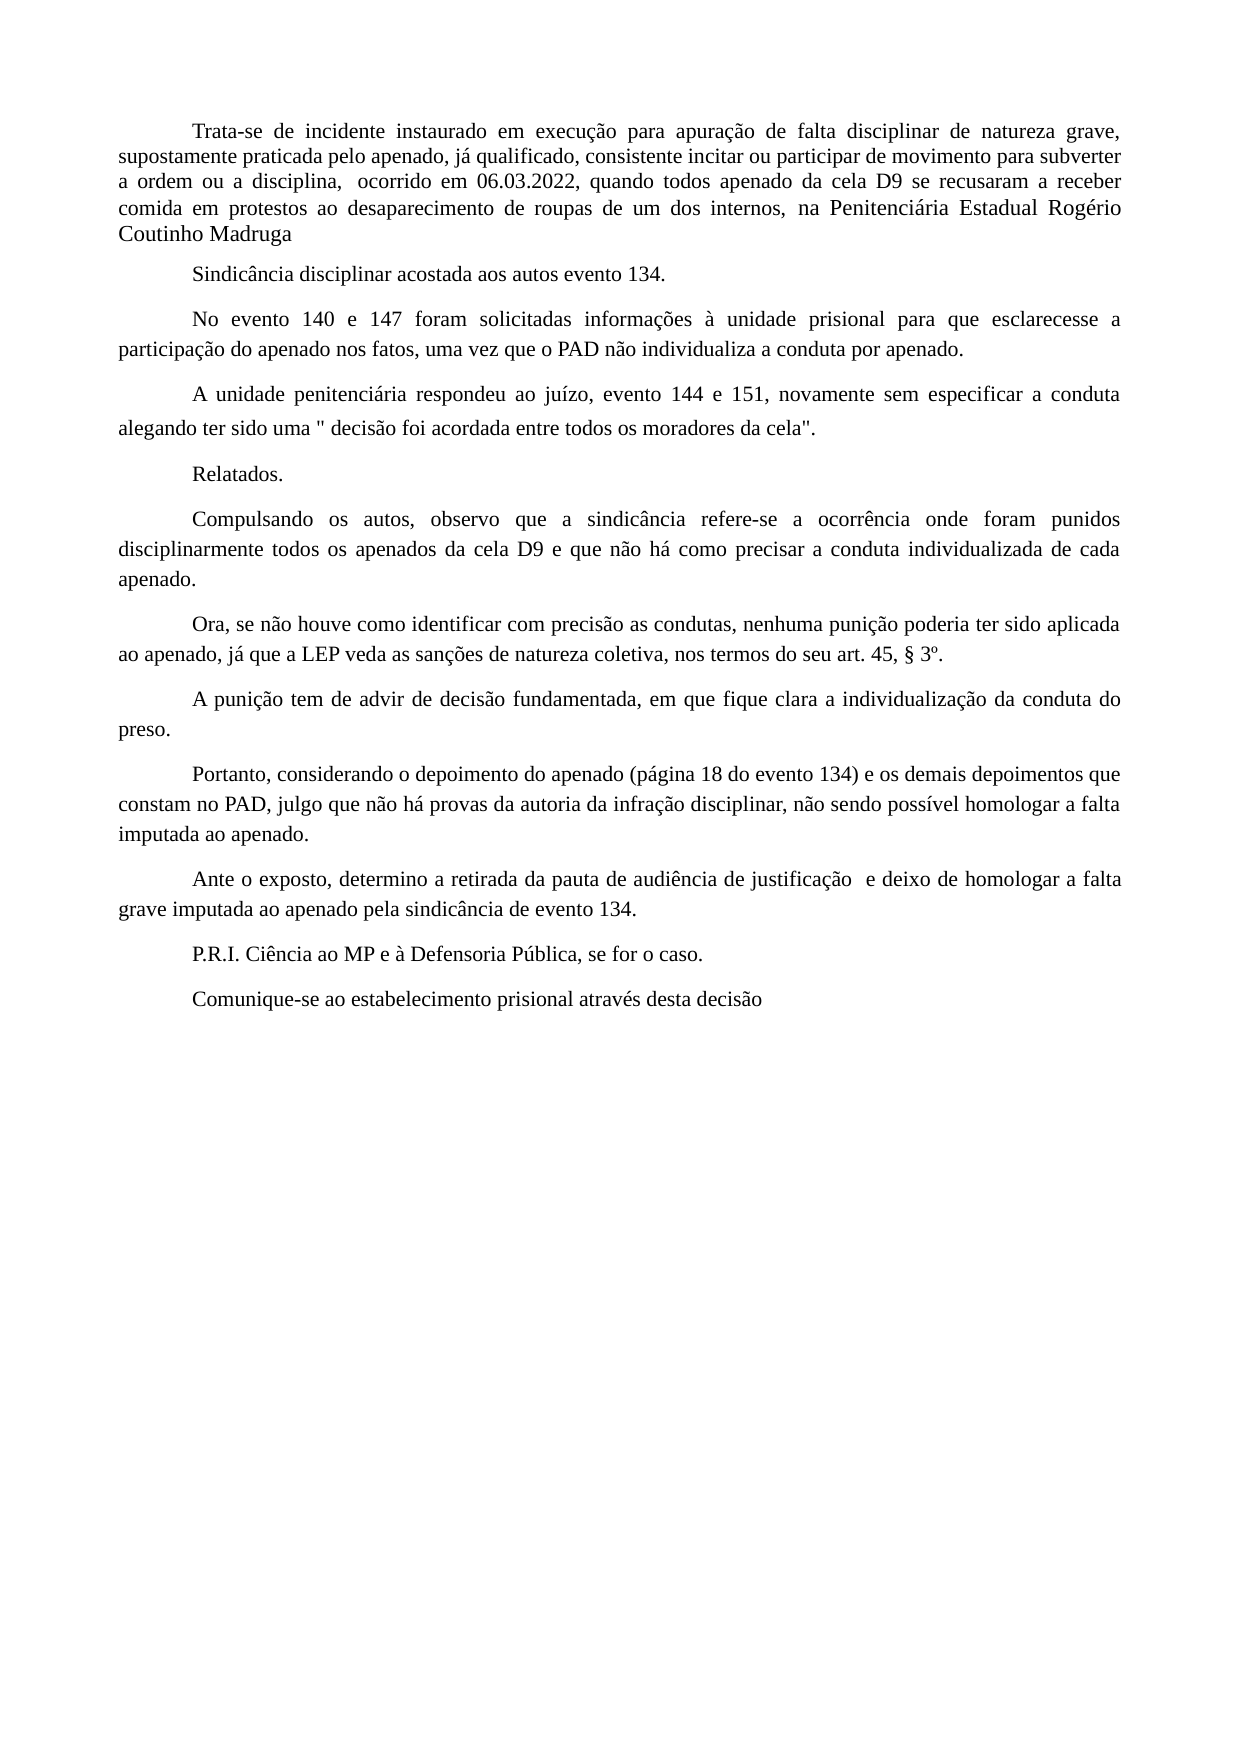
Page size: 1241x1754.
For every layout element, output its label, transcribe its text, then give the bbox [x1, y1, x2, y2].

text Comunique-se ao estabelecimento prisional através desta decisão [118, 986, 1122, 1011]
text Compulsando os autos, observo que a sindicância refere-se a ocorrência onde foram punidos disciplinarmente todos os apenados da cela D9 e que não há como precisar a conduta individualizada de cada apenado. [118, 506, 1122, 591]
text P.R.I. Ciência ao MP e à Defensoria Pública, se for o caso. [118, 941, 1122, 966]
text A unidade penitenciária respondeu ao juízo, evento 144 e 151, novamente sem especificar a conduta alegando ter sido uma " decisão foi acordada entre todos os moradores da cela". [118, 381, 1122, 441]
text Portanto, considerando o depoimento do apenado (página 18 do evento 134) e os demais depoimentos que constam no PAD, julgo que não há provas da autoria da infração disciplinar, não sendo possível homologar a falta imputada ao apenado. [118, 761, 1122, 846]
text A punição tem de advir de decisão fundamentada, em que fique clara a individualização da conduta do preso. [118, 686, 1122, 741]
text Relatados. [118, 461, 1122, 486]
text No evento 140 e 147 foram solicitadas informações à unidade prisional para que esclarecesse a participação do apenado nos fatos, uma vez que o PAD não individualiza a conduta por apenado. [118, 306, 1122, 361]
text Trata-se de incidente instaurado em execução para apuração de falta disciplinar de natureza grave, supostamente praticada pelo apenado, já qualificado, consistente incitar ou participar de movimento para subverter a ordem ou a disciplina, ocorrido em 06.03.2022, quando todos apenado da cela D9 se recusaram a receber comida em protestos ao desaparecimento de roupas de um dos internos, na Penitenciária Estadual Rogério Coutinho Madruga [118, 118, 1122, 246]
text Ora, se não houve como identificar com precisão as condutas, nenhuma punição poderia ter sido aplicada ao apenado, já que a LEP veda as sanções de natureza coletiva, nos termos do seu art. 45, § 3º. [118, 611, 1122, 666]
text Ante o exposto, determino a retirada da pauta de audiência de justificação e deixo de homologar a falta grave imputada ao apenado pela sindicância de evento 134. [118, 866, 1122, 921]
text Sindicância disciplinar acostada aos autos evento 134. [118, 261, 1122, 286]
